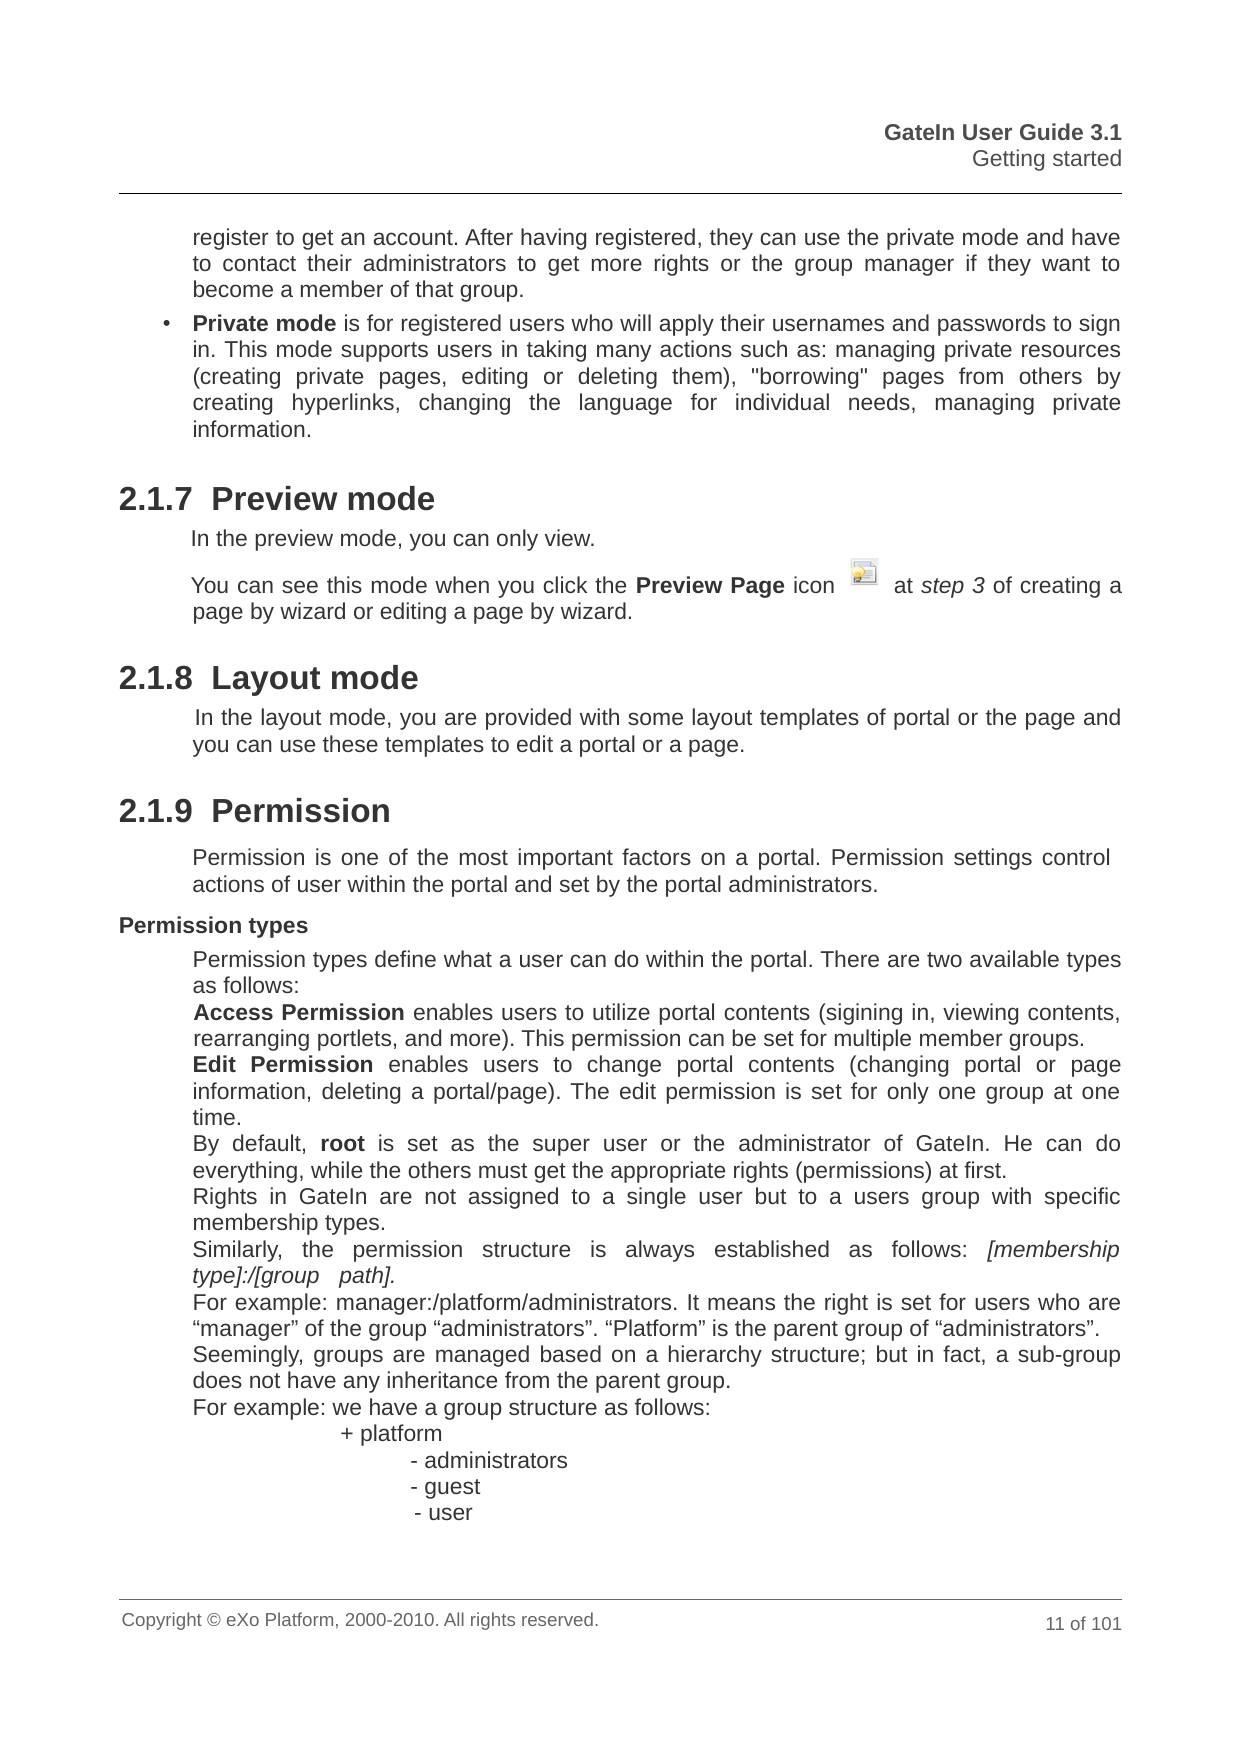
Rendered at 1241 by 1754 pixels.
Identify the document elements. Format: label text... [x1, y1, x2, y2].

list register to get an account. After having registered, they can use the private mode and have to contact their administrators to get more rights or the group manager if they want to become a member of that group. [163, 223, 1122, 303]
subtitle Permission [118, 791, 1122, 829]
text - administrators [340, 1447, 1122, 1473]
text For example: manager:/platform/administrators. It means the right is set for users who are “manager” of the group “administrators”. “Platform” is the parent group of “administrators”. [192, 1288, 1122, 1341]
text Access Permission enables users to utilize portal contents (sigining in, viewing contents, rearranging portlets, and more). This permission can be set for multiple member groups. [193, 998, 1122, 1051]
text Edit Permission enables users to change portal contents (changing portal or page information, deleting a portal/page). The edit permission is set for only one group at one time. [192, 1051, 1122, 1130]
text You can see this mode when you click the Preview Page icon at step 3 of creating a page by wizard or editing a page by wizard. [190, 551, 1122, 624]
subtitle Preview mode [118, 479, 1122, 517]
text In the preview mode, you can only view. [190, 525, 1122, 551]
text Permission is one of the most important factors on a portal. Permission settings control actions of user within the portal and set by the portal administrators. [118, 844, 1122, 897]
picture [850, 558, 879, 586]
text Permission types define what a user can do within the portal. There are two available types as follows: [192, 946, 1122, 998]
text In the layout mode, you are provided with some layout templates of portal or the page and you can use these templates to edit a portal or a page. [192, 704, 1122, 757]
list Private mode is for registered users who will apply their usernames and passwords to sign in. This mode supports users in taking many actions such as: managing private resources (creating private pages, editing or deleting them), "borrowing" pages from others by creating hyperlinks, changing the language for individual needs, managing private information. [163, 310, 1122, 442]
text By default, root is set as the super user or the administrator of GateIn. He can do everything, while the others must get the appropriate rights (permissions) at first. [192, 1130, 1122, 1183]
text - guest [340, 1473, 1122, 1499]
subtitle Layout mode [118, 658, 1122, 697]
text For example: we have a group structure as follows: [192, 1394, 1122, 1420]
text Seemingly, groups are managed based on a hierarchy structure; but in fact, a sub-group does not have any inheritance from the parent group. [192, 1341, 1122, 1394]
text Similarly, the permission structure is always established as follows: [membership type]:/[group path]. [192, 1236, 1122, 1288]
text - user [414, 1499, 1122, 1526]
text + platform [340, 1420, 1122, 1447]
text Rights in GateIn are not assigned to a single user but to a users group with specific membership types. [192, 1183, 1122, 1236]
text Permission types [118, 912, 1122, 938]
